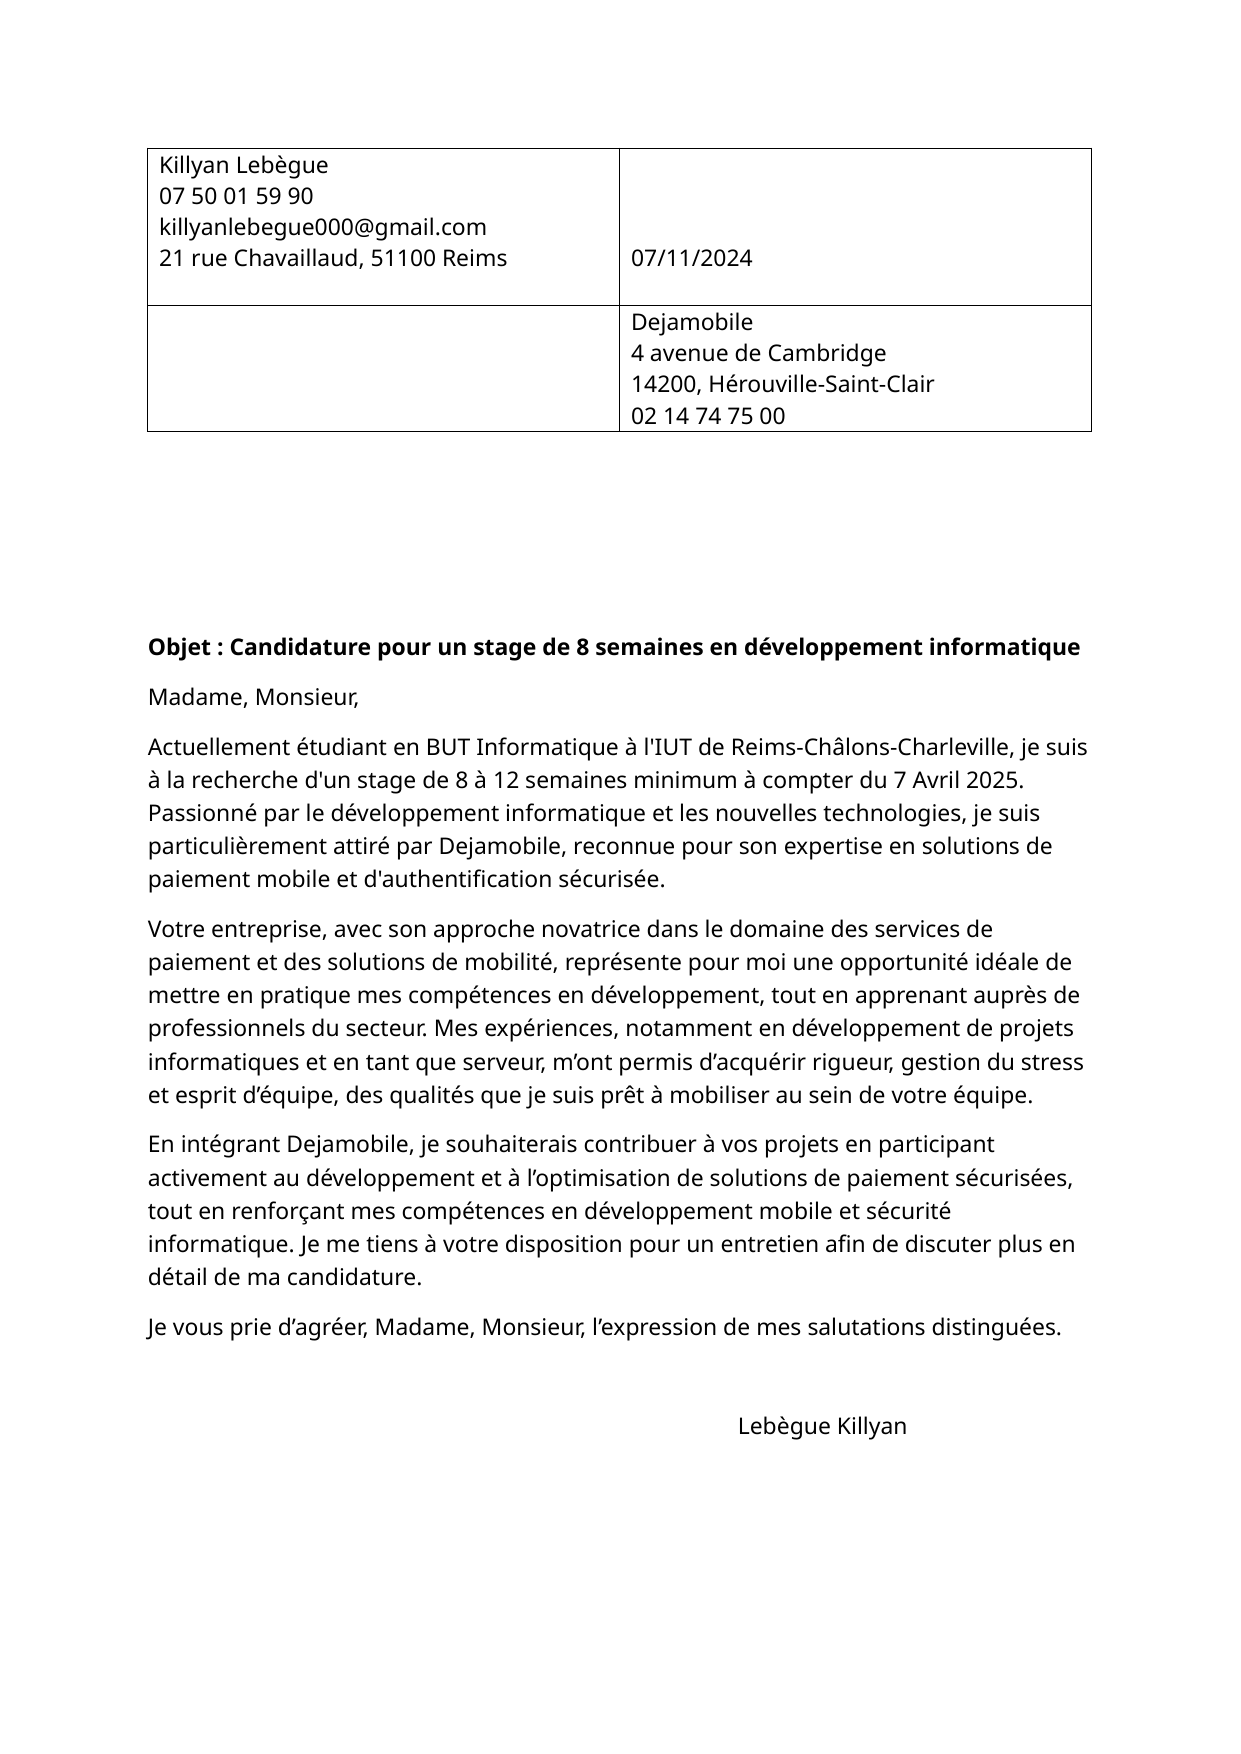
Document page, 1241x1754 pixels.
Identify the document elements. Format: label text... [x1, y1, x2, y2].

text Lebègue Killyan [148, 1410, 1093, 1442]
table_header 07/11/2024 [620, 149, 1091, 305]
text Actuellement étudiant en BUT Informatique à l'IUT de Reims-Châlons-Charleville, je suis à la recherche d'un stage de 8 à 12 semaines minimum à compter du 7 Avril 2025. Passionné par le développement informatique et les nouvelles technologies, je suis particulièrement attiré par Dejamobile, reconnue pour son expertise en solutions de paiement mobile et d'authentification sécurisée. [148, 731, 1093, 894]
text Votre entreprise, avec son approche novatrice dans le domaine des services de paiement et des solutions de mobilité, représente pour moi une opportunité idéale de mettre en pratique mes compétences en développement, tout en apprenant auprès de professionnels du secteur. Mes expériences, notamment en développement de projets informatiques et en tant que serveur, m’ont permis d’acquérir rigueur, gestion du stress et esprit d’équipe, des qualités que je suis prêt à mobiliser au sein de votre équipe. [148, 913, 1093, 1110]
text Objet : Candidature pour un stage de 8 semaines en développement informatique [148, 631, 1093, 662]
text En intégrant Dejamobile, je souhaiterais contribuer à vos projets en participant activement au développement et à l’optimisation de solutions de paiement sécurisées, tout en renforçant mes compétences en développement mobile et sécurité informatique. Je me tiens à votre disposition pour un entretien afin de discuter plus en détail de ma candidature. [148, 1128, 1093, 1292]
text Madame, Monsieur, [148, 681, 1093, 712]
text Je vous prie d’agréer, Madame, Monsieur, l’expression de mes salutations distinguées. [148, 1311, 1093, 1342]
table_header Killyan Lebègue 07 50 01 59 90 killyanlebegue000@gmail.com 21 rue Chavaillaud, 51100 Reims [148, 149, 619, 305]
table_cell [148, 306, 619, 431]
table_cell Dejamobile 4 avenue de Cambridge 14200, Hérouville-Saint-Clair 02 14 74 75 00 [620, 306, 1091, 431]
